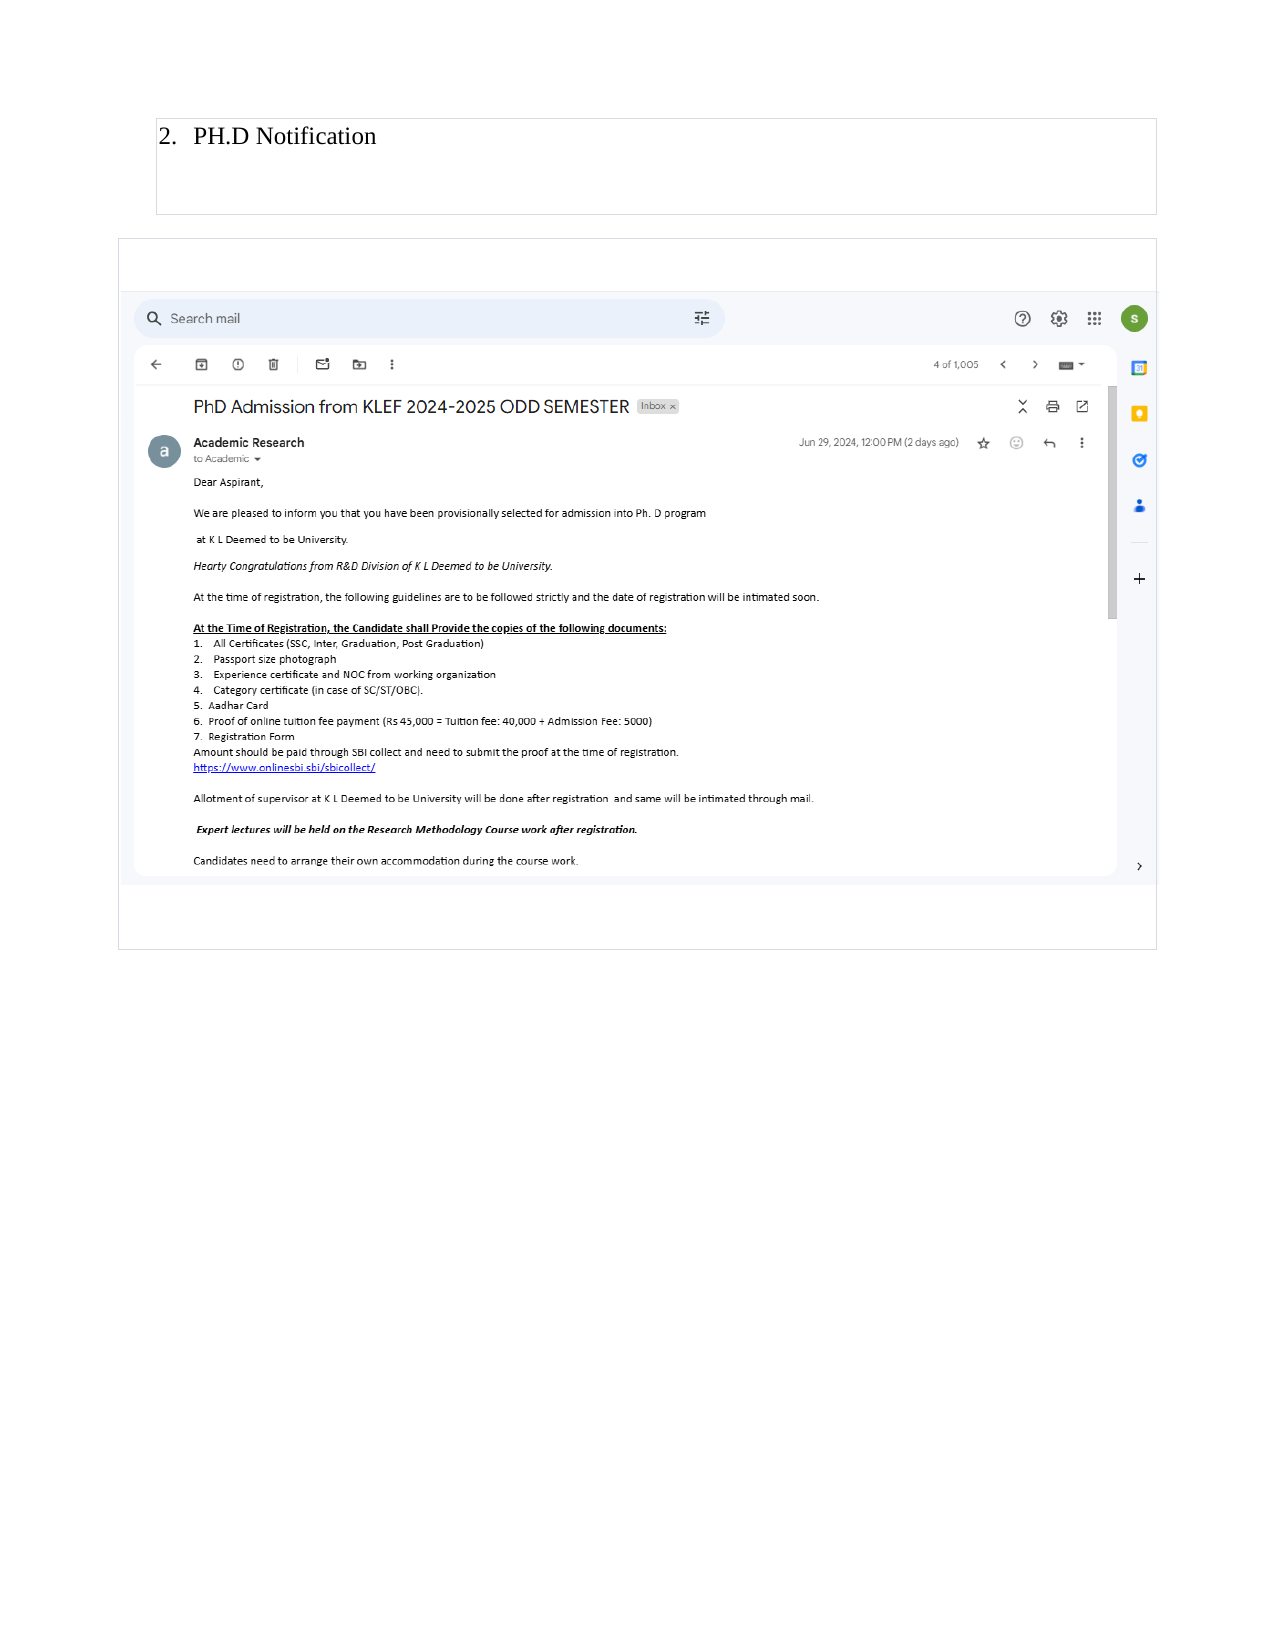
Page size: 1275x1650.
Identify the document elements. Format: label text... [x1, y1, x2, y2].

list PH.D Notification [157, 119, 1156, 214]
